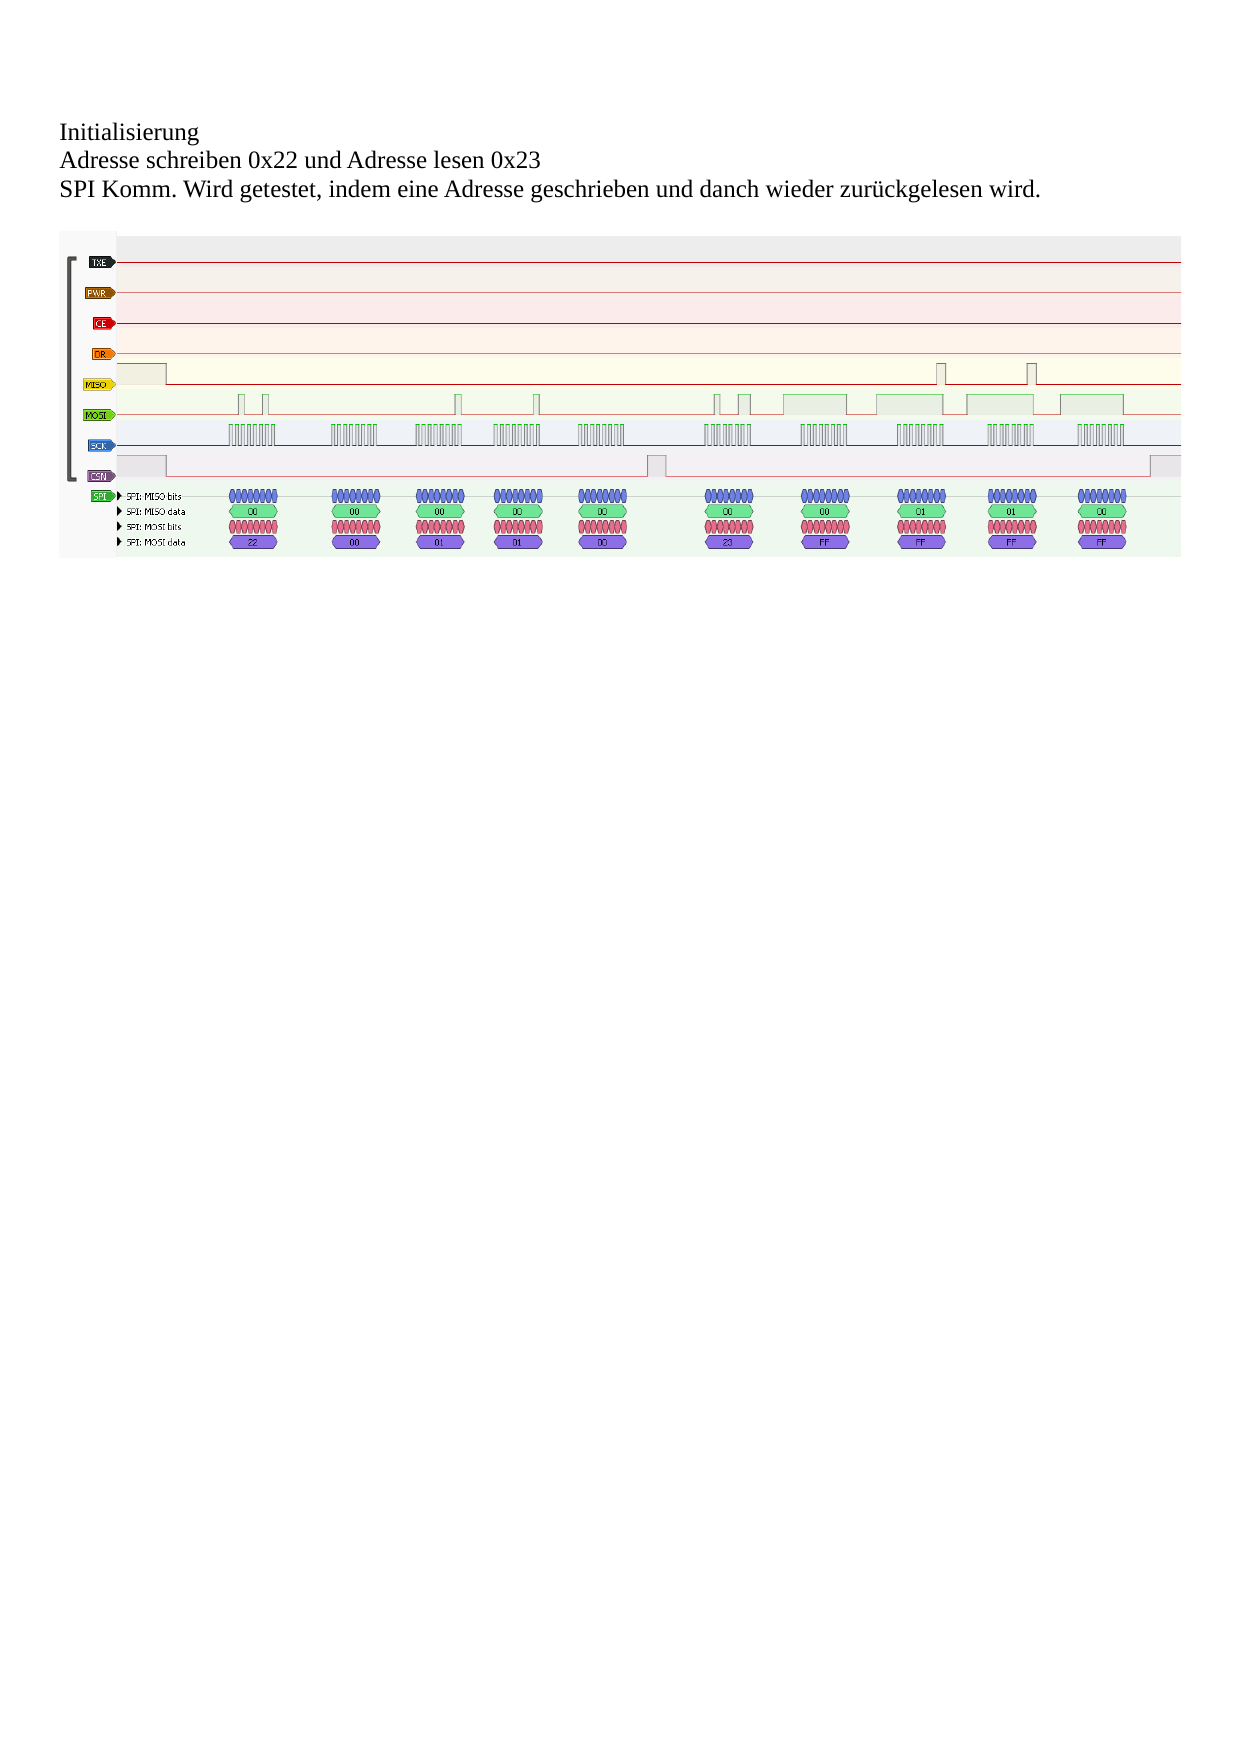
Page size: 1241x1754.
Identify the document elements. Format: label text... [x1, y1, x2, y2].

picture [59, 231, 1182, 558]
text Adresse schreiben 0x22 und Adresse lesen 0x23 [59, 145, 1181, 174]
text SPI Komm. Wird getestet, indem eine Adresse geschrieben und danch wieder zurückgelesen wird. [59, 174, 1181, 203]
text Initialisierung [59, 117, 1181, 145]
